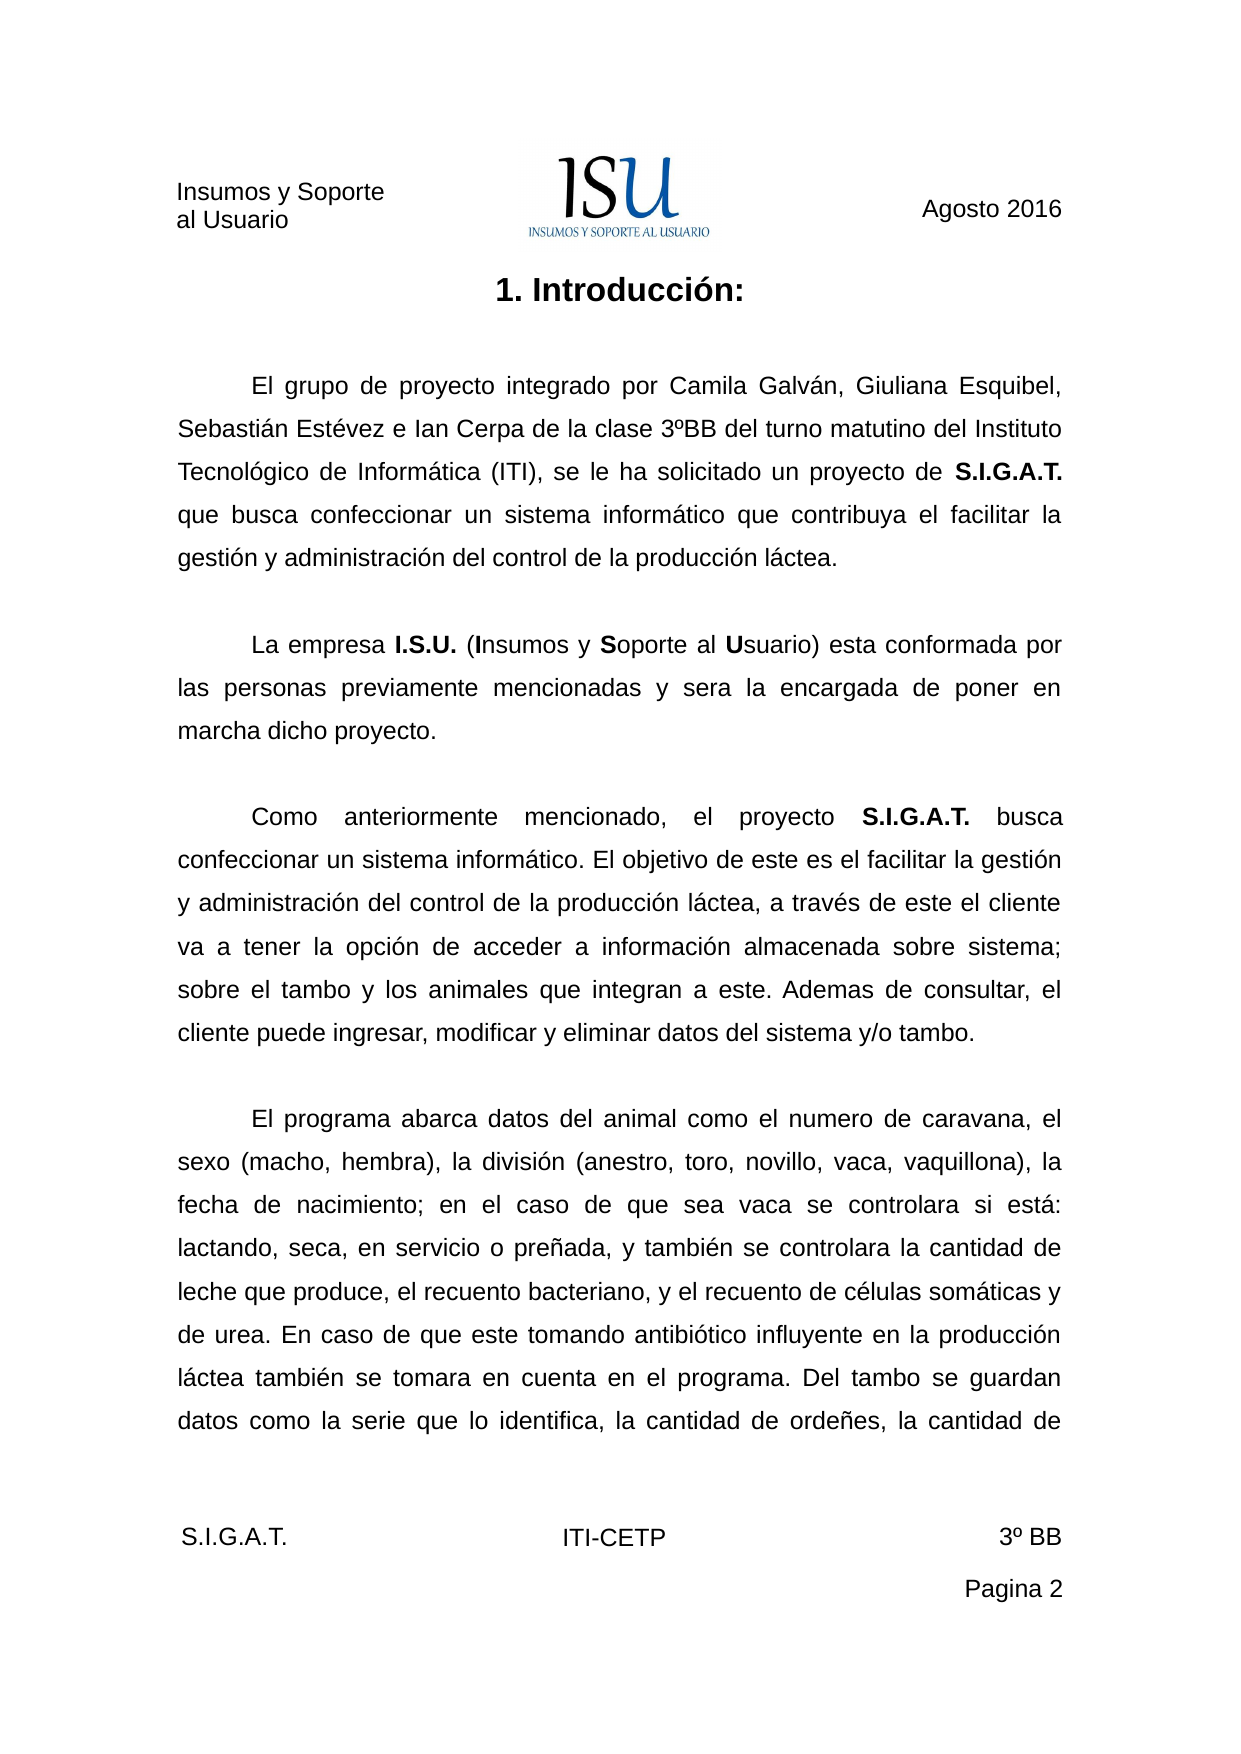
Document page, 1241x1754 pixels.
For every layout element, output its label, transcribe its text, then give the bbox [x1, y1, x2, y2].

text El programa abarca datos del animal como el numero de caravana, el sexo (macho, hembra), la división (anestro, toro, novillo, vaca, vaquillona), la fecha de nacimiento; en el caso de que sea vaca se controlara si está: lactando, seca, en servicio o preñada, y también se controlara la cantidad de leche que produce, el recuento bacteriano, y el recuento de células somáticas y de urea. En caso de que este tomando antibiótico influyente en la producción láctea también se tomara en cuenta en el programa. Del tambo se guardan datos como la serie que lo identifica, la cantidad de ordeñes, la cantidad de [177, 1104, 1063, 1435]
text El grupo de proyecto integrado por Camila Galván, Giuliana Esquibel, Sebastián Estévez e Ian Cerpa de la clase 3ºBB del turno matutino del Instituto Tecnológico de Informática (ITI), se le ha solicitado un proyecto de S.I.G.A.T. que busca confeccionar un sistema informático que contribuya el facilitar la gestión y administración del control de la producción láctea. [177, 371, 1063, 572]
text La empresa I.S.U. (Insumos y Soporte al Usuario) esta conformada por las personas previamente mencionadas y sera la encargada de poner en marcha dicho proyecto. [177, 630, 1063, 745]
picture [517, 138, 723, 252]
text 1. Introducción: [177, 270, 1063, 309]
text Como anteriormente mencionado, el proyecto S.I.G.A.T. busca confeccionar un sistema informático. El objetivo de este es el facilitar la gestión y administración del control de la producción láctea, a través de este el cliente va a tener la opción de acceder a información almacenada sobre sistema; sobre el tambo y los animales que integran a este. Ademas de consultar, el cliente puede ingresar, modificar y eliminar datos del sistema y/o tambo. [177, 802, 1063, 1047]
